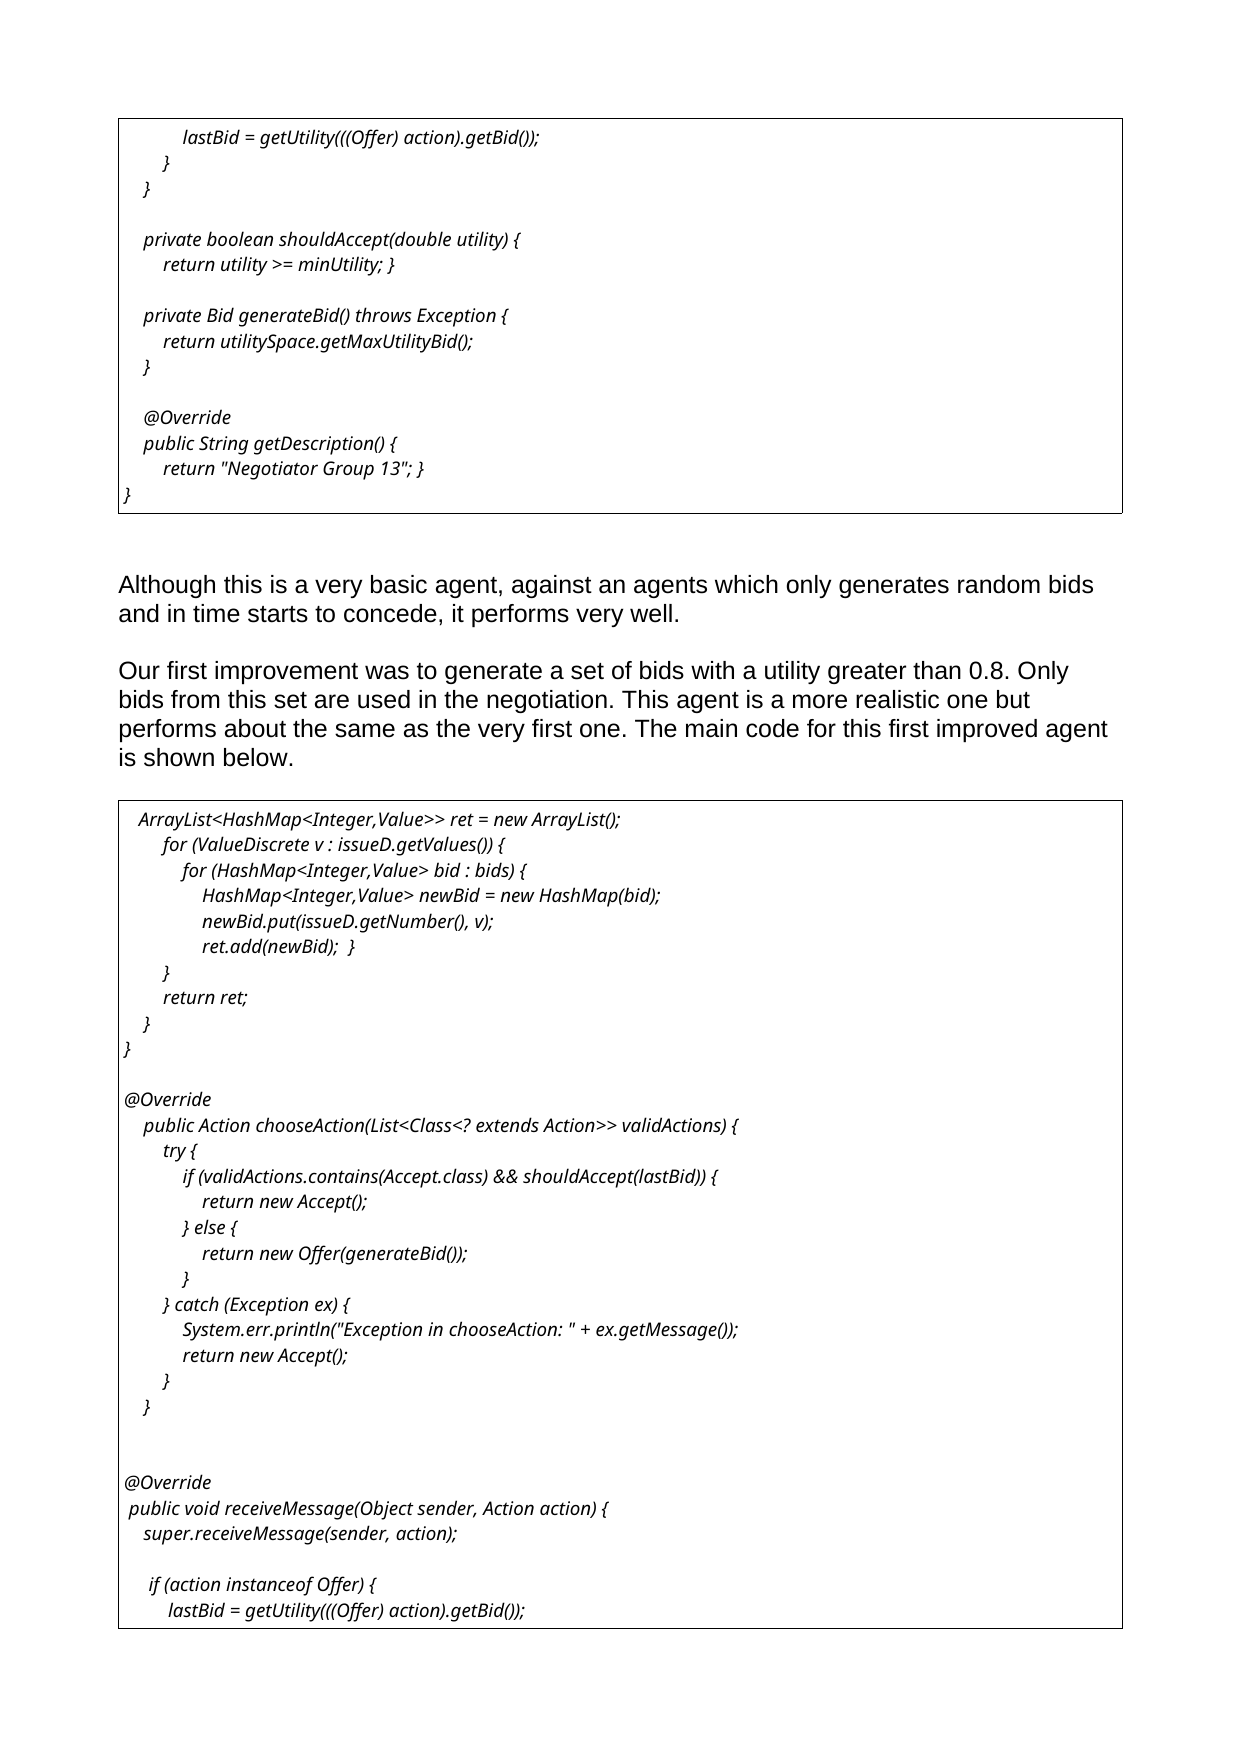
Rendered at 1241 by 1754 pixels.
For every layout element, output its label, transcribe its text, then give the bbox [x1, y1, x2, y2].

table_header ArrayList<HashMap<Integer,Value>> ret = new ArrayList(); for (ValueDiscrete v : issueD.getValues()) { for (HashMap<Integer,Value> bid : bids) { HashMap<Integer,Value> newBid = new HashMap(bid); newBid.put(issueD.getNumber(), v); ret.add(newBid); } } return ret; } } @Override public Action chooseAction(List<Class<? extends Action>> validActions) { try { if (validActions.contains(Accept.class) && shouldAccept(lastBid)) { return new Accept(); } else { return new Offer(generateBid()); } } catch (Exception ex) { System.err.println("Exception in chooseAction: " + ex.getMessage()); return new Accept(); } } @Override public void receiveMessage(Object sender, Action action) { super.receiveMessage(sender, action); if (action instanceof Offer) { lastBid = getUtility(((Offer) action).getBid()); [119, 801, 1122, 1628]
text Although this is a very basic agent, against an agents which only generates random bids and in time starts to concede, it performs very well. [118, 570, 1122, 628]
table_header lastBid = getUtility(((Offer) action).getBid()); } } private boolean shouldAccept(double utility) { return utility >= minUtility; } private Bid generateBid() throws Exception { return utilitySpace.getMaxUtilityBid(); } @Override public String getDescription() { return "Negotiator Group 13"; } } [119, 119, 1122, 512]
text Our first improvement was to generate a set of bids with a utility greater than 0.8. Only bids from this set are used in the negotiation. This agent is a more realistic one but performs about the same as the very first one. The main code for this first improved agent is shown below. [118, 656, 1122, 771]
